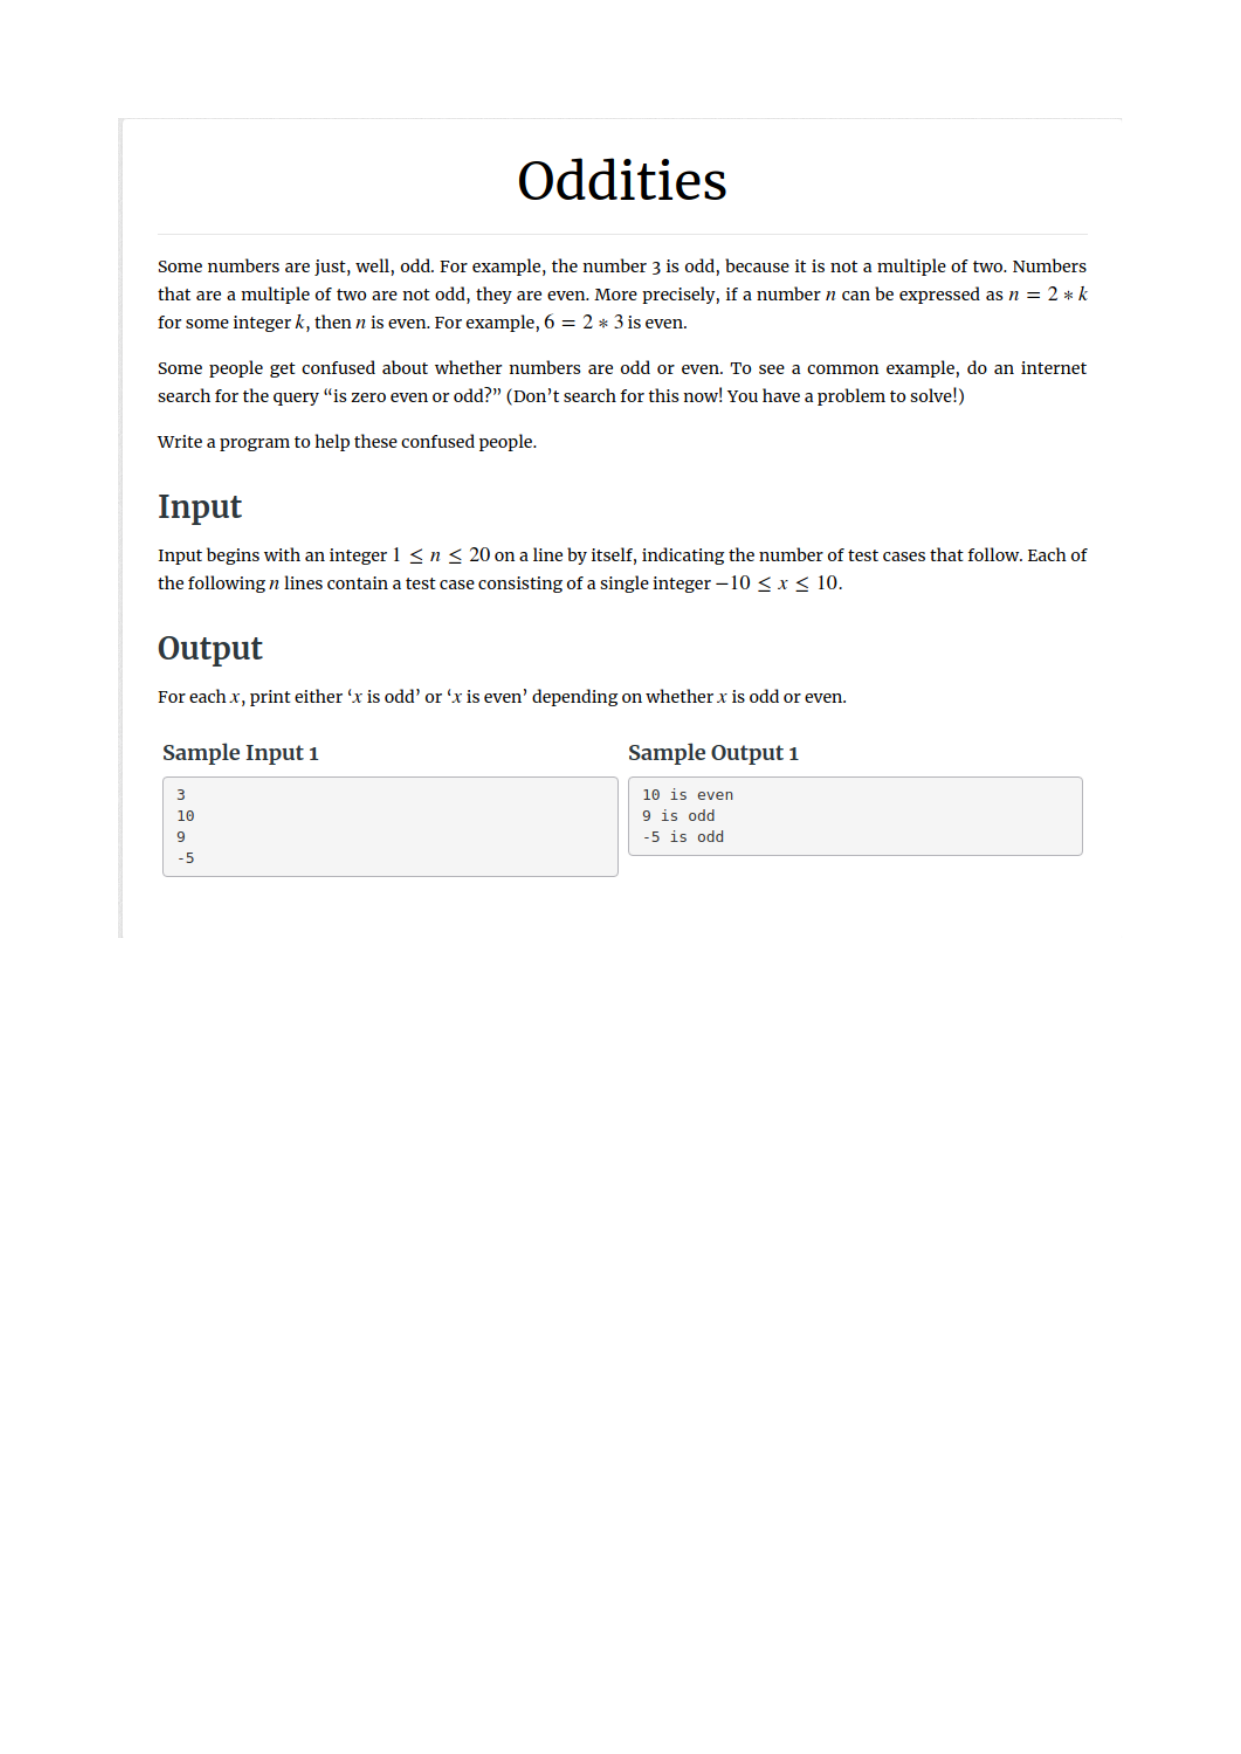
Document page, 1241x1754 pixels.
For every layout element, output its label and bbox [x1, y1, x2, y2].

picture [118, 118, 1123, 938]
